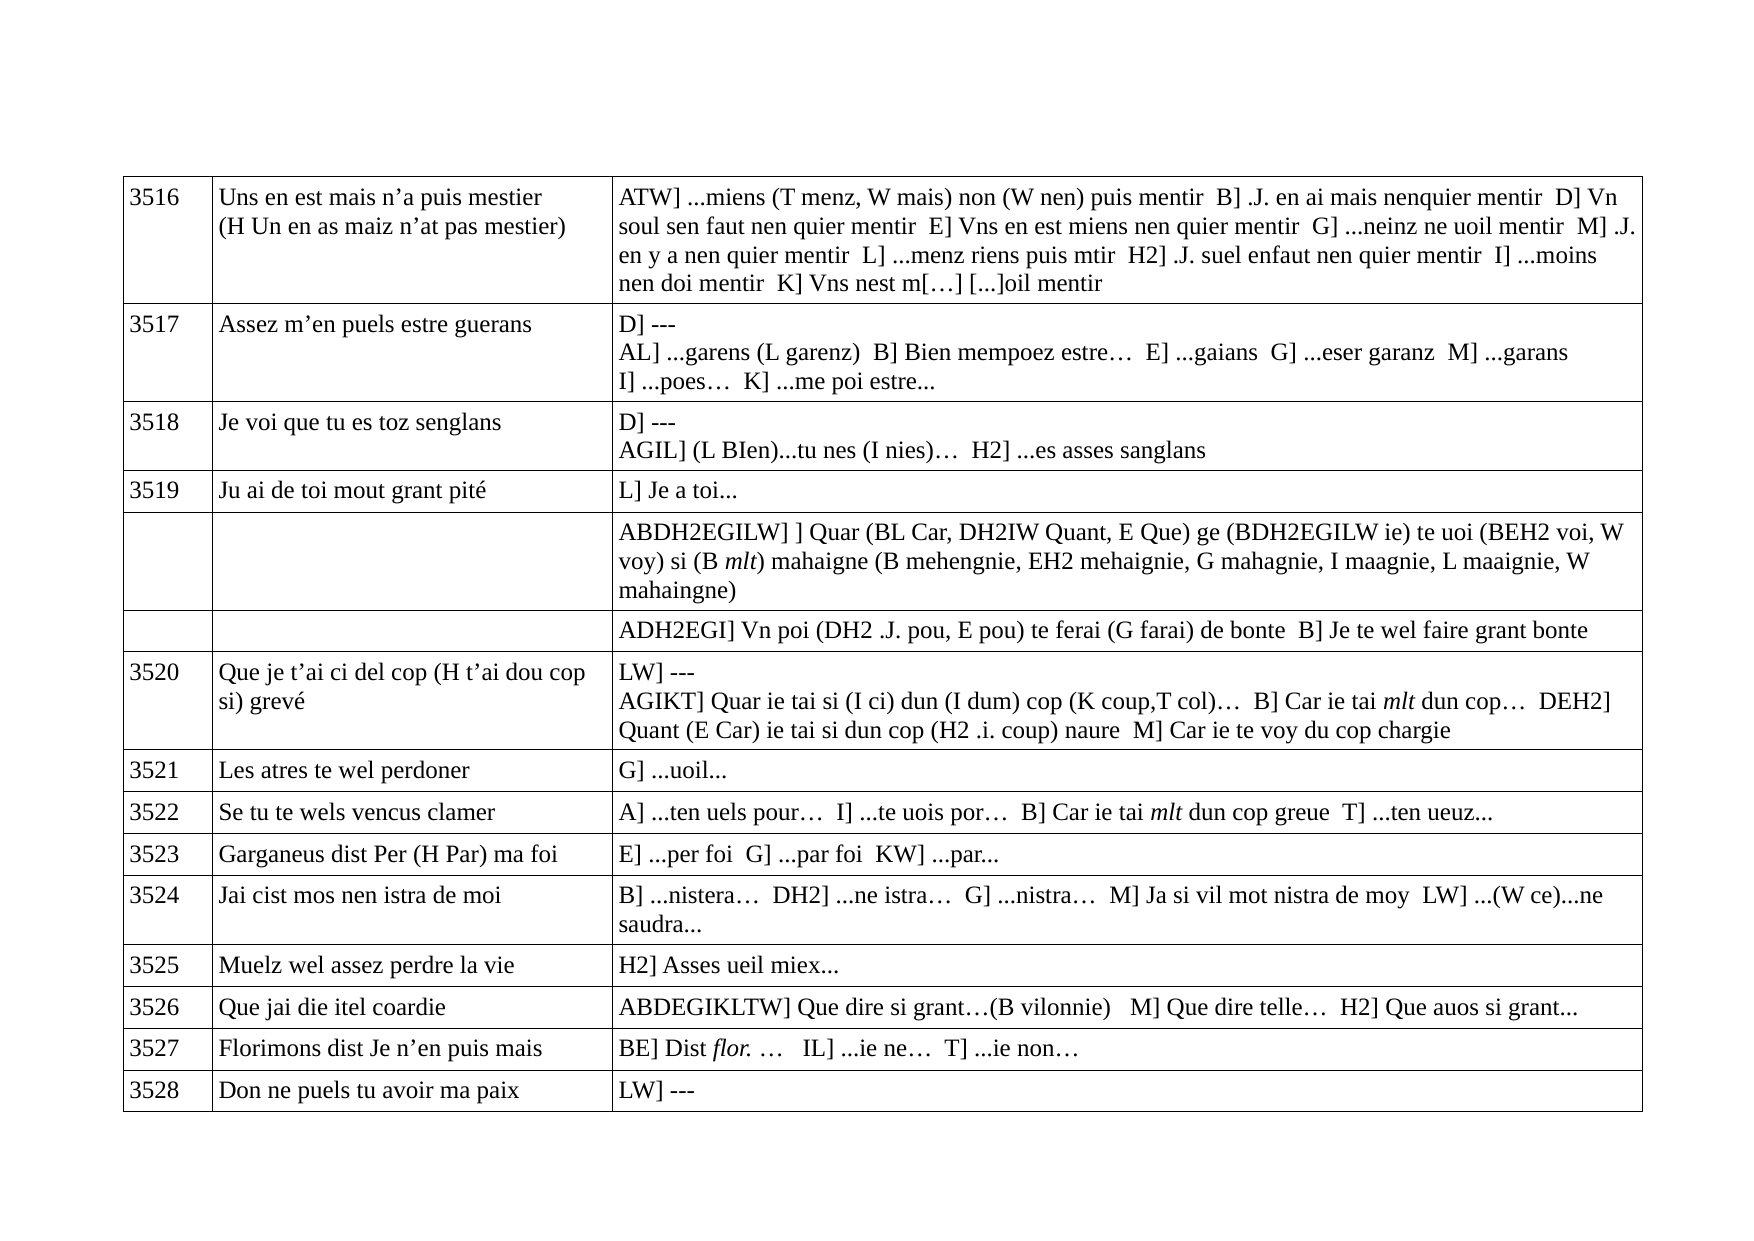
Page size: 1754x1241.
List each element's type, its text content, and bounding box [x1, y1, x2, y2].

table_cell B] ...nistera… DH2] ...ne istra… G] ...nistra… M] Ja si vil mot nistra de moy LW] ...(W ce)...ne saudra... [613, 876, 1642, 944]
table_cell 3518 [124, 402, 212, 470]
table_cell Ju ai de toi mout grant pité [213, 471, 612, 512]
table_cell 3517 [124, 304, 212, 401]
table_cell [124, 513, 212, 609]
table_cell Jai cist mos nen istra de moi [213, 876, 612, 944]
table_cell 3520 [124, 652, 212, 749]
table_cell Se tu te wels vencus clamer [213, 792, 612, 833]
table_cell 3528 [124, 1071, 212, 1111]
table_cell ADH2EGI] Vn poi (DH2 .J. pou, E pou) te ferai (G farai) de bonte B] Je te wel faire grant bonte [613, 611, 1642, 651]
table_cell 3527 [124, 1029, 212, 1069]
table_cell [213, 611, 612, 651]
table_cell 3522 [124, 792, 212, 833]
table_cell 3523 [124, 834, 212, 875]
table_cell LW] [613, 1071, 1642, 1111]
table_cell Florimons dist Je n’en puis mais [213, 1029, 612, 1069]
table_cell E] ...per foi G] ...par foi KW] ...par... [613, 834, 1642, 875]
table_cell D] --- AGIL] (L BIen)...tu nes (I nies)… H2] ...es asses sanglans [613, 402, 1642, 470]
table_cell A] ...ten uels pour… I] ...te uois por… B] Car ie tai mlt dun cop greue T] ...ten ueuz... [613, 792, 1642, 833]
table_cell [124, 611, 212, 651]
table_cell 3521 [124, 750, 212, 791]
table_cell G] ...uoil... [613, 750, 1642, 791]
table_cell ABDEGIKLTW] Que dire si grant…(B vilonnie) M] Que dire telle… H2] Que auos si grant... [613, 987, 1642, 1028]
table_cell 3525 [124, 945, 212, 986]
table_cell ATW] ...miens (T menz, W mais) non (W nen) puis mentir B] .J. en ai mais nenquier mentir D] Vn soul sen faut nen quier mentir E] Vns en est miens nen quier mentir G] ...neinz ne uoil mentir M] .J. en y a nen quier mentir L] ...menz riens puis mtir H2] .J. suel enfaut nen quier mentir I] ...moins nen doi mentir K] Vns nest m[…] [...]oil mentir [613, 177, 1642, 303]
table_cell Garganeus dist Per (H Par) ma foi [213, 834, 612, 875]
table_cell Don ne puels tu avoir ma paix [213, 1071, 612, 1111]
table_cell Assez m’en puels estre guerans [213, 304, 612, 401]
table_cell 3519 [124, 471, 212, 512]
table_cell H2] Asses ueil miex... [613, 945, 1642, 986]
table_cell BE] Dist flor. … IL] ...ie ne… T] ...ie non… [613, 1029, 1642, 1069]
table_cell Muelz wel assez perdre la vie [213, 945, 612, 986]
table_cell Je voi que tu es toz senglans [213, 402, 612, 470]
table_cell 3526 [124, 987, 212, 1028]
table_cell ABDH2EGILW] ] Quar (BL Car, DH2IW Quant, E Que) ge (BDH2EGILW ie) te uoi (BEH2 voi, W voy) si (B mlt) mahaigne (B mehengnie, EH2 mehaignie, G mahagnie, I maagnie, L maaignie, W mahaingne) [613, 513, 1642, 609]
table_cell Les atres te wel perdoner [213, 750, 612, 791]
table_cell D] --- AL] ...garens (L garenz) B] Bien mempoez estre… E] ...gaians G] ...eser garanz M] ...garans I] ...poes… K] ...me poi estre... [613, 304, 1642, 401]
table_cell Que jai die itel coardie [213, 987, 612, 1028]
table_cell L] Je a toi... [613, 471, 1642, 512]
table_cell Uns en est mais n’a puis mestier (H Un en as maiz n’at pas mestier) [213, 177, 612, 303]
table_cell 3524 [124, 876, 212, 944]
table_cell 3516 [124, 177, 212, 303]
table_cell [213, 513, 612, 609]
table_cell Que je t’ai ci del cop (H t’ai dou cop si) grevé [213, 652, 612, 749]
table_cell LW] --- AGIKT] Quar ie tai si (I ci) dun (I dum) cop (K coup,T col)… B] Car ie tai mlt dun cop… DEH2] Quant (E Car) ie tai si dun cop (H2 .i. coup) naure M] Car ie te voy du cop chargie [613, 652, 1642, 749]
